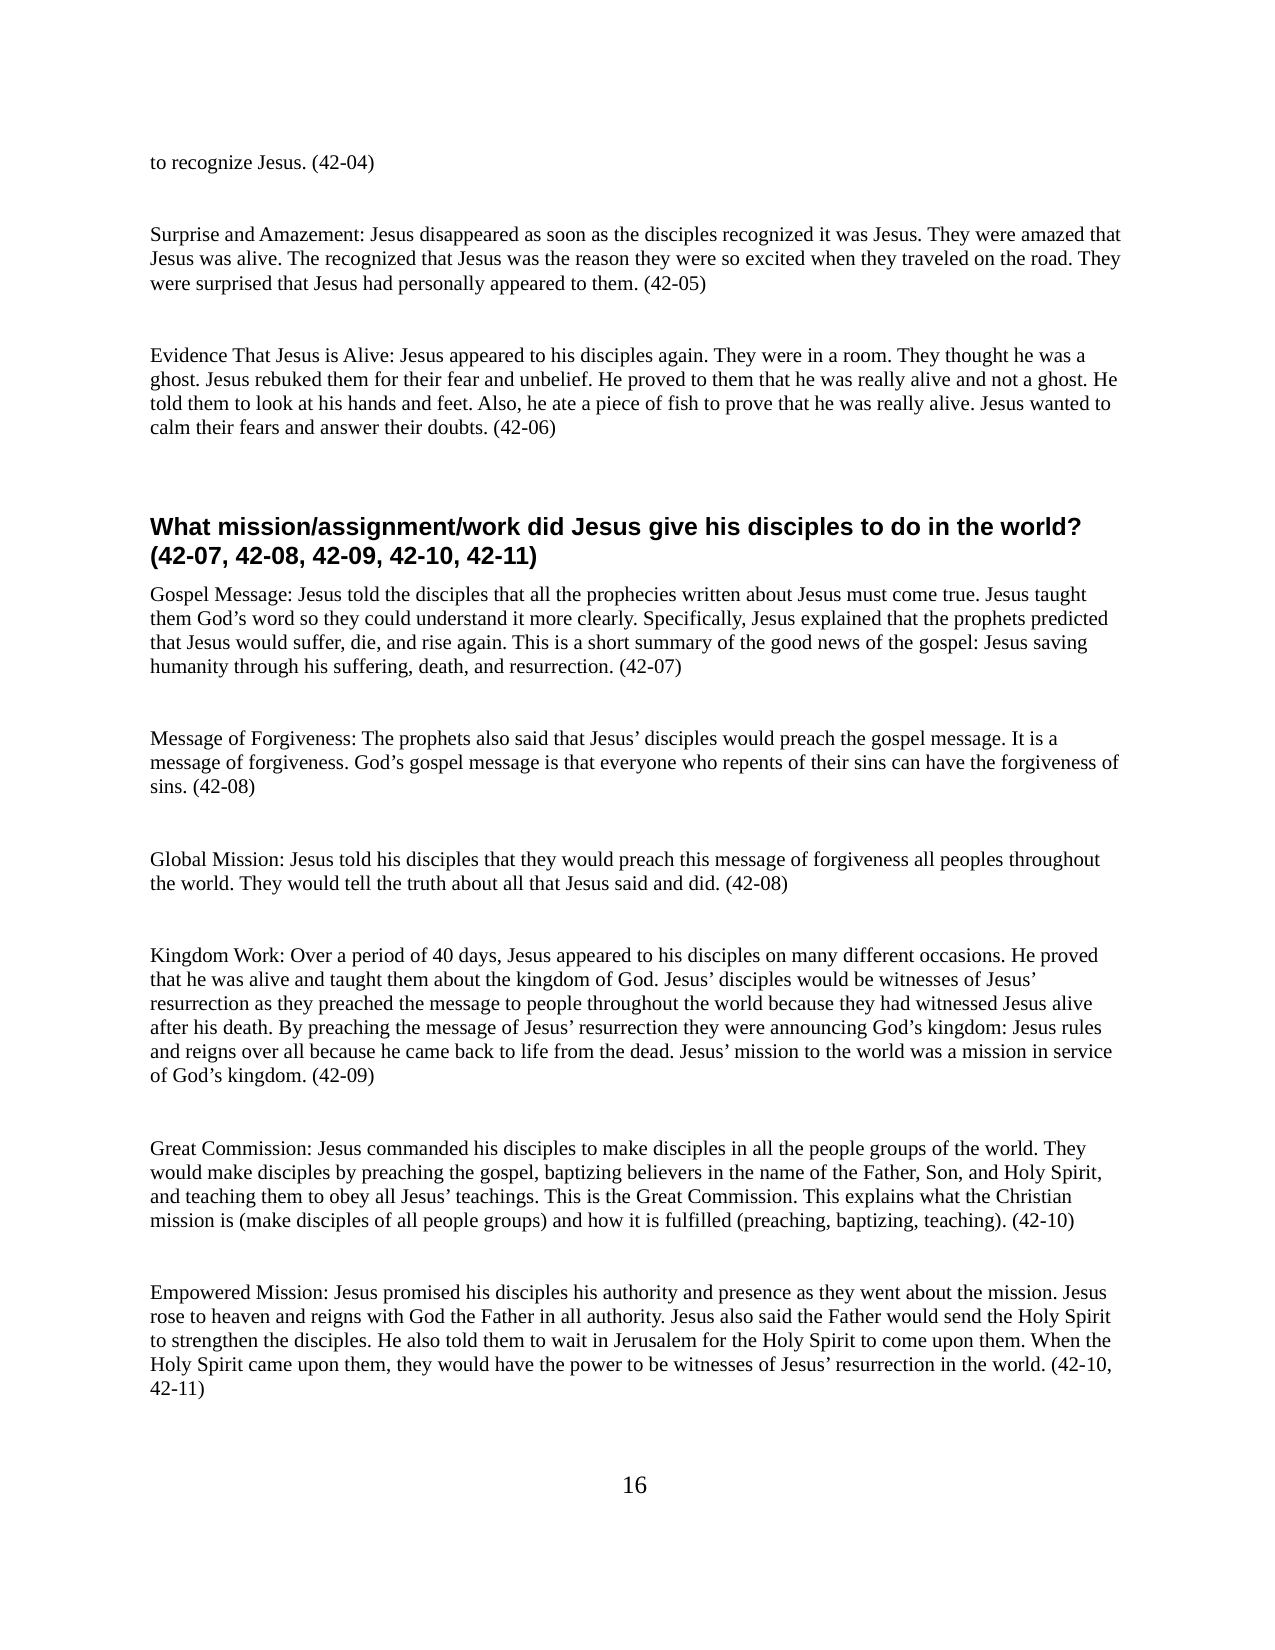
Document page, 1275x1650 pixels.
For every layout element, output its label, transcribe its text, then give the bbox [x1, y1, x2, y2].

text Message of Forgiveness: The prophets also said that Jesus’ disciples would preach the gospel message. It is a message of forgiveness. God’s gospel message is that everyone who repents of their sins can have the forgiveness of sins. (42-08) [150, 726, 1125, 798]
text to recognize Jesus. (42-04) [150, 150, 1125, 174]
text Empowered Mission: Jesus promised his disciples his authority and presence as they went about the mission. Jesus rose to heaven and reigns with God the Father in all authority. Jesus also said the Father would send the Holy Spirit to strengthen the disciples. He also told them to wait in Jerusalem for the Holy Spirit to come upon them. When the Holy Spirit came upon them, they would have the power to be witnesses of Jesus’ resurrection in the world. (42-10, 42-11) [150, 1280, 1125, 1400]
text Kingdom Work: Over a period of 40 days, Jesus appeared to his disciples on many different occasions. He proved that he was alive and taught them about the kingdom of God. Jesus’ disciples would be witnesses of Jesus’ resurrection as they preached the message to people throughout the world because they had witnessed Jesus alive after his death. By preaching the message of Jesus’ resurrection they were announcing God’s kingdom: Jesus rules and reigns over all because he came back to life from the dead. Jesus’ mission to the world was a mission in service of God’s kingdom. (42-09) [150, 943, 1125, 1087]
subtitle What mission/assignment/work did Jesus give his disciples to do in the world? (42-07, 42-08, 42-09, 42-10, 42-11) [150, 512, 1125, 569]
text Evidence That Jesus is Alive: Jesus appeared to his disciples again. They were in a room. They thought he was a ghost. Jesus rebuked them for their fear and unbelief. He proved to them that he was really alive and not a ghost. He told them to look at his hands and feet. Also, he ate a piece of fish to prove that he was really alive. Jesus wanted to calm their fears and answer their doubts. (42-06) [150, 343, 1125, 439]
text Gospel Message: Jesus told the disciples that all the prophecies written about Jesus must come true. Jesus taught them God’s word so they could understand it more clearly. Specifically, Jesus explained that the prophets predicted that Jesus would suffer, die, and rise again. This is a short summary of the good news of the gospel: Jesus saving humanity through his suffering, death, and resurrection. (42-07) [150, 582, 1125, 678]
text Global Mission: Jesus told his disciples that they would preach this message of forgiveness all peoples throughout the world. They would tell the truth about all that Jesus said and did. (42-08) [150, 847, 1125, 895]
text Great Commission: Jesus commanded his disciples to make disciples in all the people groups of the world. They would make disciples by preaching the gospel, baptizing believers in the name of the Father, Son, and Holy Spirit, and teaching them to obey all Jesus’ teachings. This is the Great Commission. This explains what the Christian mission is (make disciples of all people groups) and how it is fulfilled (preaching, baptizing, teaching). (42-10) [150, 1136, 1125, 1232]
text Surprise and Amazement: Jesus disappeared as soon as the disciples recognized it was Jesus. They were amazed that Jesus was alive. The recognized that Jesus was the reason they were so excited when they traveled on the road. They were surprised that Jesus had personally appeared to them. (42-05) [150, 222, 1125, 294]
